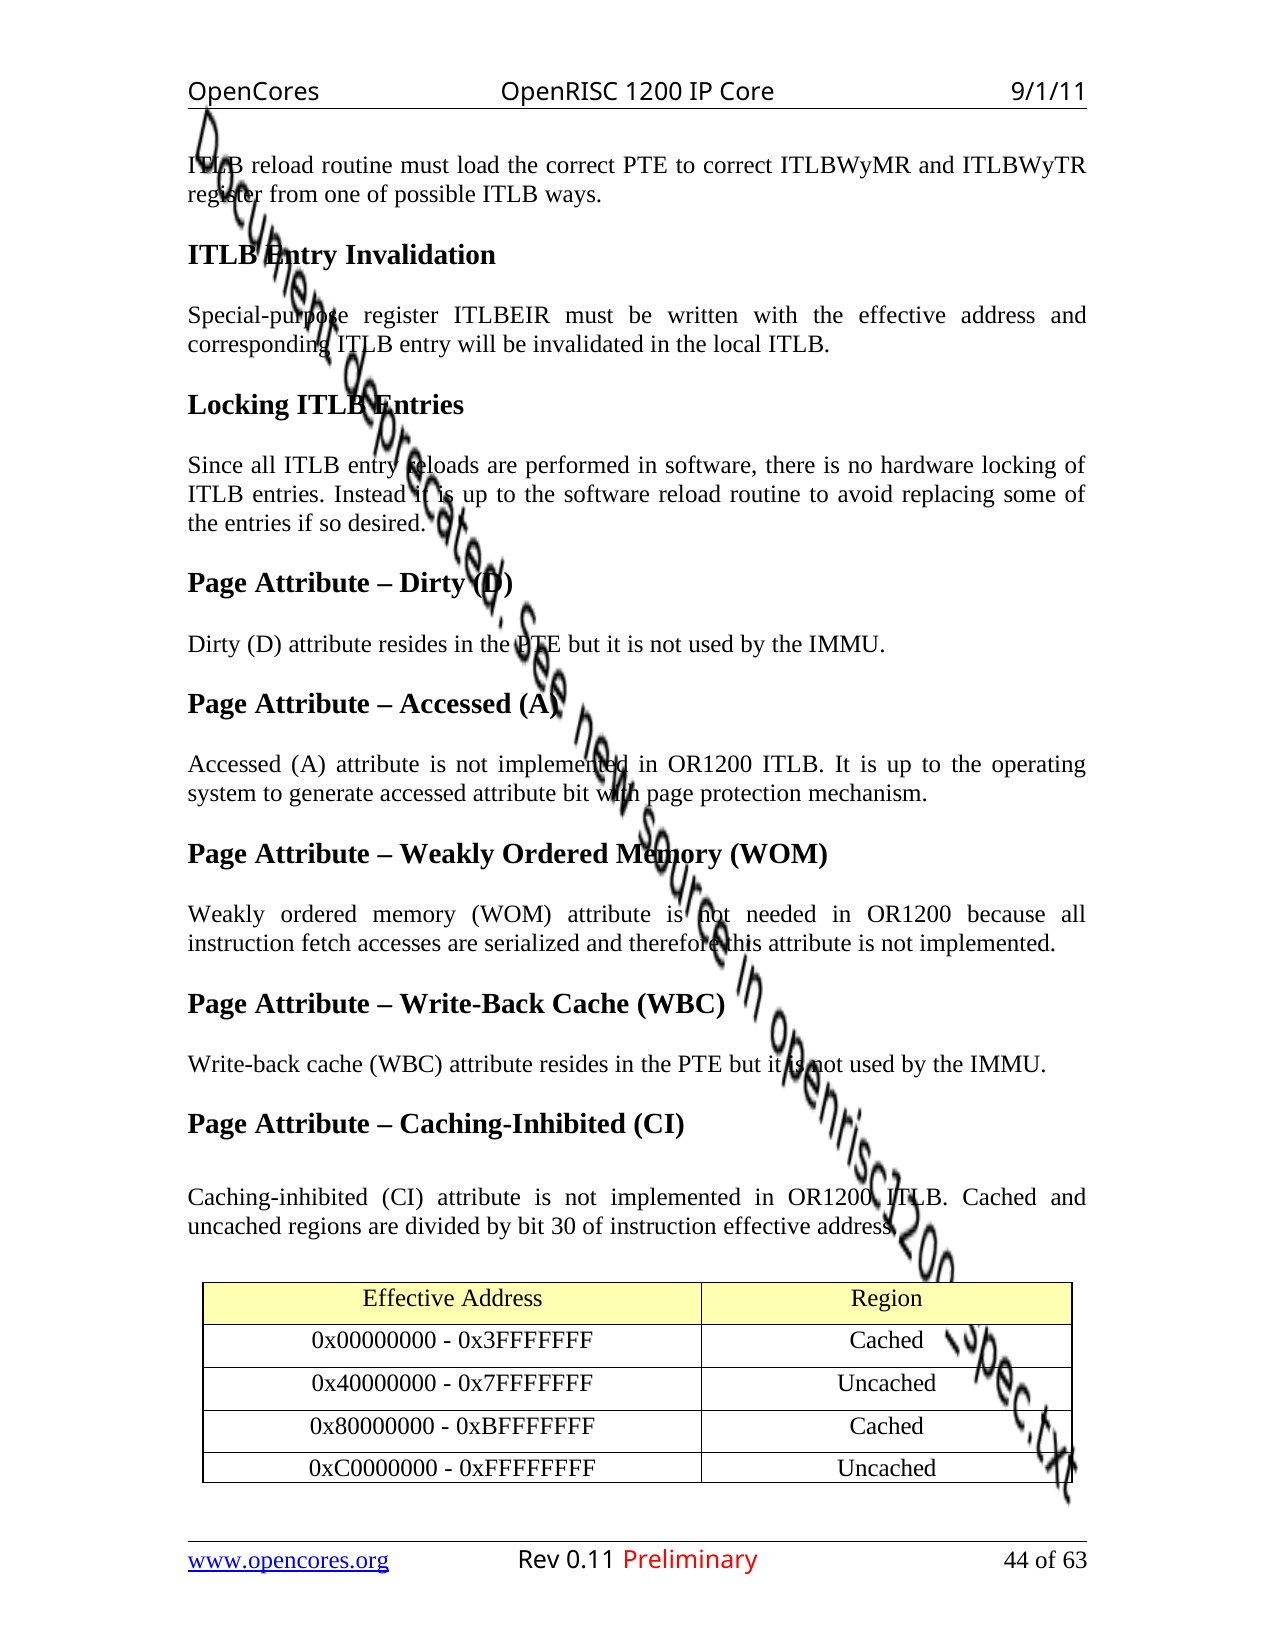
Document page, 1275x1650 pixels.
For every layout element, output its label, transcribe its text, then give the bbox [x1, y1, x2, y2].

text ITLB reload routine must load the correct PTE to correct ITLBWyMR and ITLBWyTR register from one of possible ITLB ways. [187, 150, 1087, 208]
table_cell Cached [702, 1411, 1071, 1452]
table_header Effective Address [204, 1283, 701, 1324]
table_cell 0xC0000000 - 0xFFFFFFFF [204, 1453, 701, 1482]
table_cell Uncached [702, 1453, 1071, 1482]
subtitle Page Attribute – Dirty (D) [187, 566, 1087, 599]
subtitle Page Attribute – Write-Back Cache (WBC) [187, 986, 1087, 1020]
text Since all ITLB entry reloads are performed in software, there is no hardware locking of ITLB entries. Instead it is up to the software reload routine to avoid replacing some of the entries if so desired. [187, 449, 1087, 537]
subtitle Page Attribute – Accessed (A) [187, 687, 1087, 720]
subtitle Page Attribute – Weakly Ordered Memory (WOM) [187, 836, 1087, 870]
text Caching-inhibited (CI) attribute is not implemented in OR1200 ITLB. Cached and uncached regions are divided by bit 30 of instruction effective address. [187, 1182, 1087, 1240]
subtitle Page Attribute – Caching-Inhibited (CI) [187, 1107, 1087, 1140]
table_cell 0x00000000 - 0x3FFFFFFF [204, 1325, 701, 1367]
table_cell Uncached [702, 1368, 1071, 1409]
text Special-purpose register ITLBEIR must be written with the effective address and corresponding ITLB entry will be invalidated in the local ITLB. [187, 300, 1087, 358]
text Weakly ordered memory (WOM) attribute is not needed in OR1200 because all instruction fetch accesses are serialized and therefore this attribute is not implemented. [187, 899, 1087, 957]
text Write-back cache (WBC) attribute resides in the PTE but it is not used by the IMMU. [187, 1049, 1087, 1078]
text Dirty (D) attribute resides in the PTE but it is not used by the IMMU. [187, 628, 1087, 657]
picture [187, 73, 1088, 1576]
subtitle ITLB Entry Invalidation [187, 237, 1087, 271]
text Accessed (A) attribute is not implemented in OR1200 ITLB. It is up to the operating system to generate accessed attribute bit with page protection mechanism. [187, 749, 1087, 807]
subtitle Locking ITLB Entries [187, 387, 1087, 421]
table_header Region [702, 1283, 1071, 1324]
table_cell Cached [702, 1325, 1071, 1367]
picture [264, 1558, 269, 1567]
table_cell 0x40000000 - 0x7FFFFFFF [204, 1368, 701, 1409]
table_cell 0x80000000 - 0xBFFFFFFF [204, 1411, 701, 1452]
